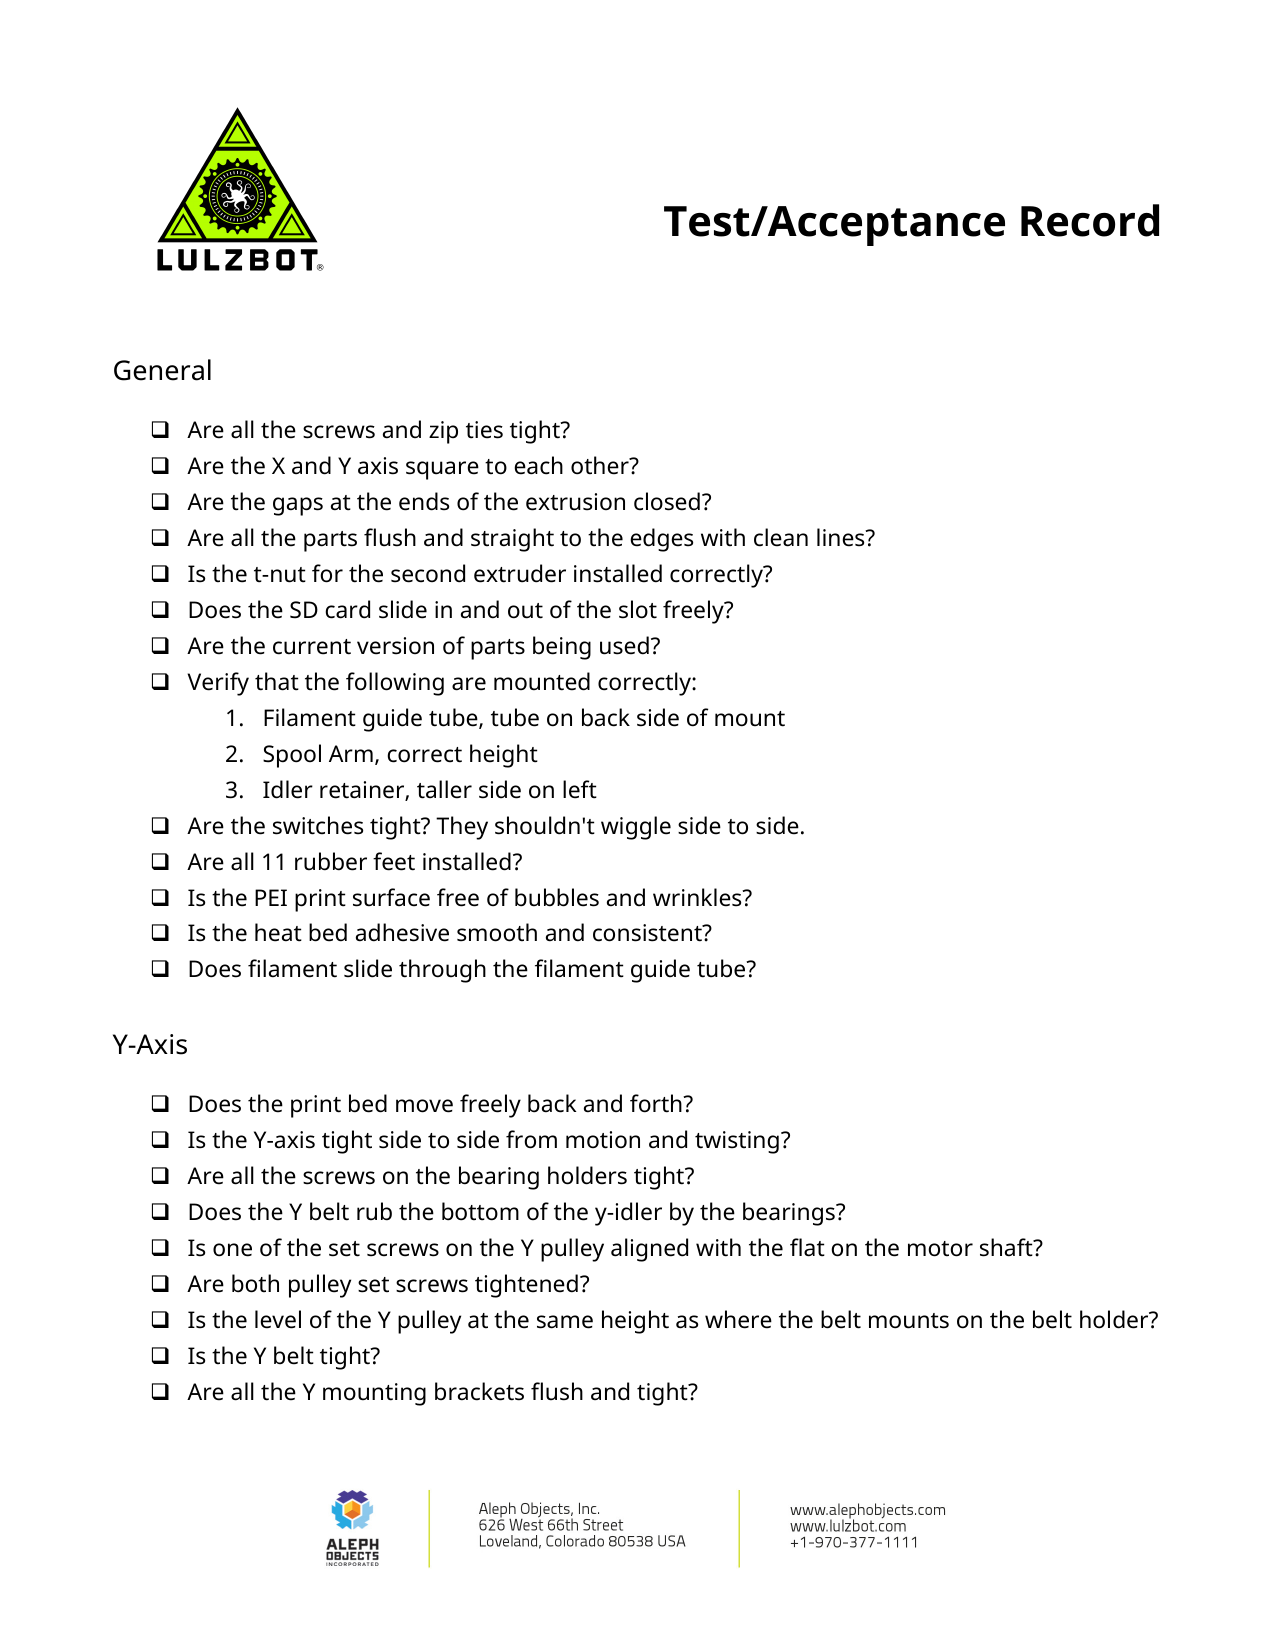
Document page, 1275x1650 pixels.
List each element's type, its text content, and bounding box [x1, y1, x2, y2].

list Idler retainer, taller side on left [225, 774, 1162, 805]
list Is one of the set screws on the Y pulley aligned with the flat on the motor shaft? [150, 1232, 1162, 1263]
list Is the Y-axis tight side to side from motion and twisting? [150, 1124, 1162, 1156]
list Is the Y belt tight? [150, 1340, 1162, 1371]
picture [146, 96, 335, 286]
text General [112, 351, 1162, 388]
list Are all the Y mounting brackets flush and tight? [150, 1376, 1162, 1407]
list Is the t-nut for the second extruder installed correctly? [150, 558, 1162, 589]
list Verify that the following are mounted correctly: [150, 666, 1162, 697]
list Does the Y belt rub the bottom of the y-idler by the bearings? [150, 1196, 1162, 1227]
list Spool Arm, correct height [225, 738, 1162, 769]
list Is the heat bed adhesive smooth and consistent? [150, 917, 1162, 949]
list Is the level of the Y pulley at the same height as where the belt mounts on the belt holder? [150, 1304, 1162, 1335]
list Are the gaps at the ends of the extrusion closed? [150, 486, 1162, 517]
text Y-Axis [112, 1025, 1162, 1062]
list Are both pulley set screws tightened? [150, 1268, 1162, 1299]
list Are the X and Y axis square to each other? [150, 450, 1162, 481]
list Is the PEI print surface free of bubbles and wrinkles? [150, 881, 1162, 913]
list Does the print bed move freely back and forth? [150, 1088, 1162, 1120]
list Are all the screws and zip ties tight? [150, 414, 1162, 446]
list Filament guide tube, tube on back side of mount [225, 702, 1162, 733]
list Are all the screws on the bearing holders tight? [150, 1160, 1162, 1192]
list Does filament slide through the filament guide tube? [150, 953, 1162, 984]
list Are the switches tight? They shouldn't wiggle side to side. [150, 809, 1162, 841]
list Are all 11 rubber feet installed? [150, 846, 1162, 877]
picture [0, 1452, 1275, 1603]
list Are the current version of parts being used? [150, 630, 1162, 661]
list Are all the parts flush and straight to the edges with clean lines? [150, 522, 1162, 553]
list Does the SD card slide in and out of the slot freely? [150, 594, 1162, 625]
